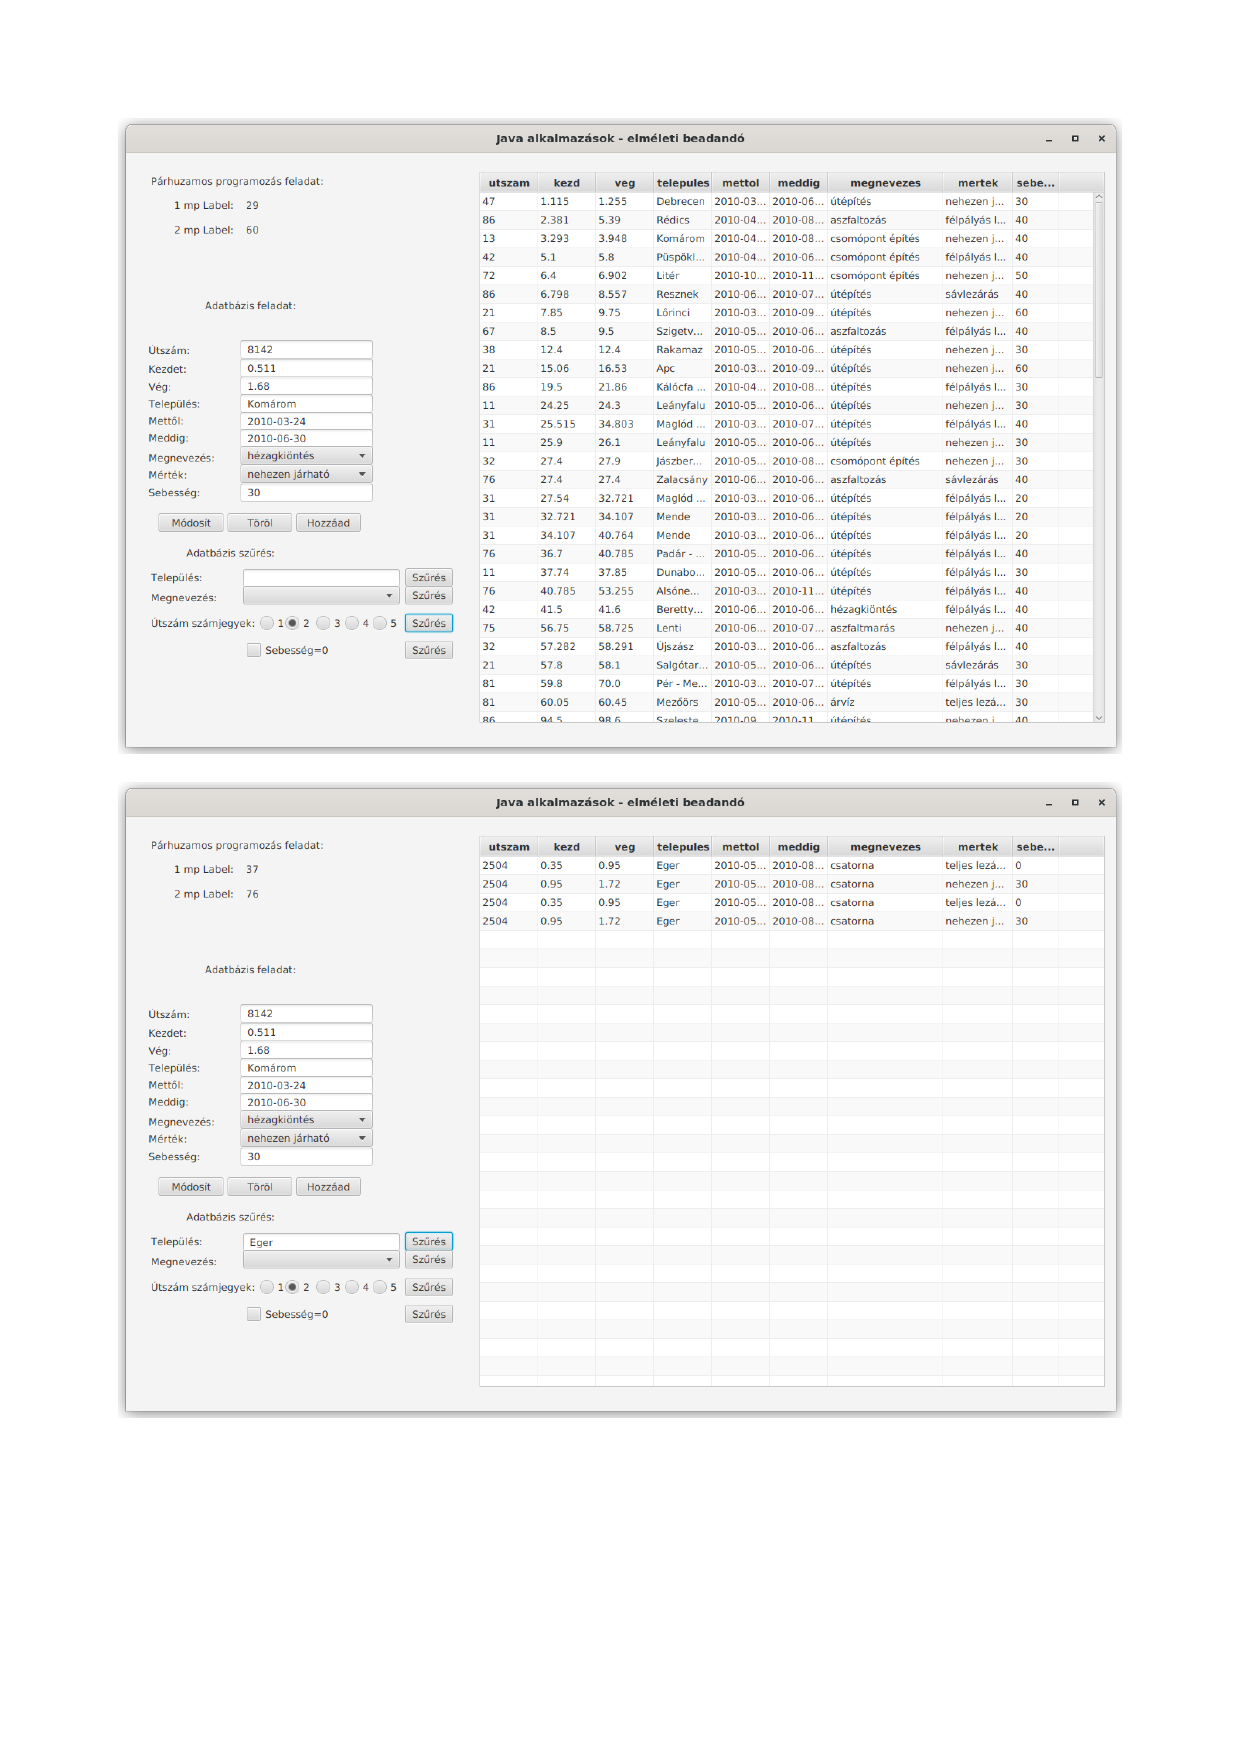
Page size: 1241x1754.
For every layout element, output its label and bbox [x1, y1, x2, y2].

picture [118, 782, 1123, 1418]
picture [118, 118, 1123, 754]
